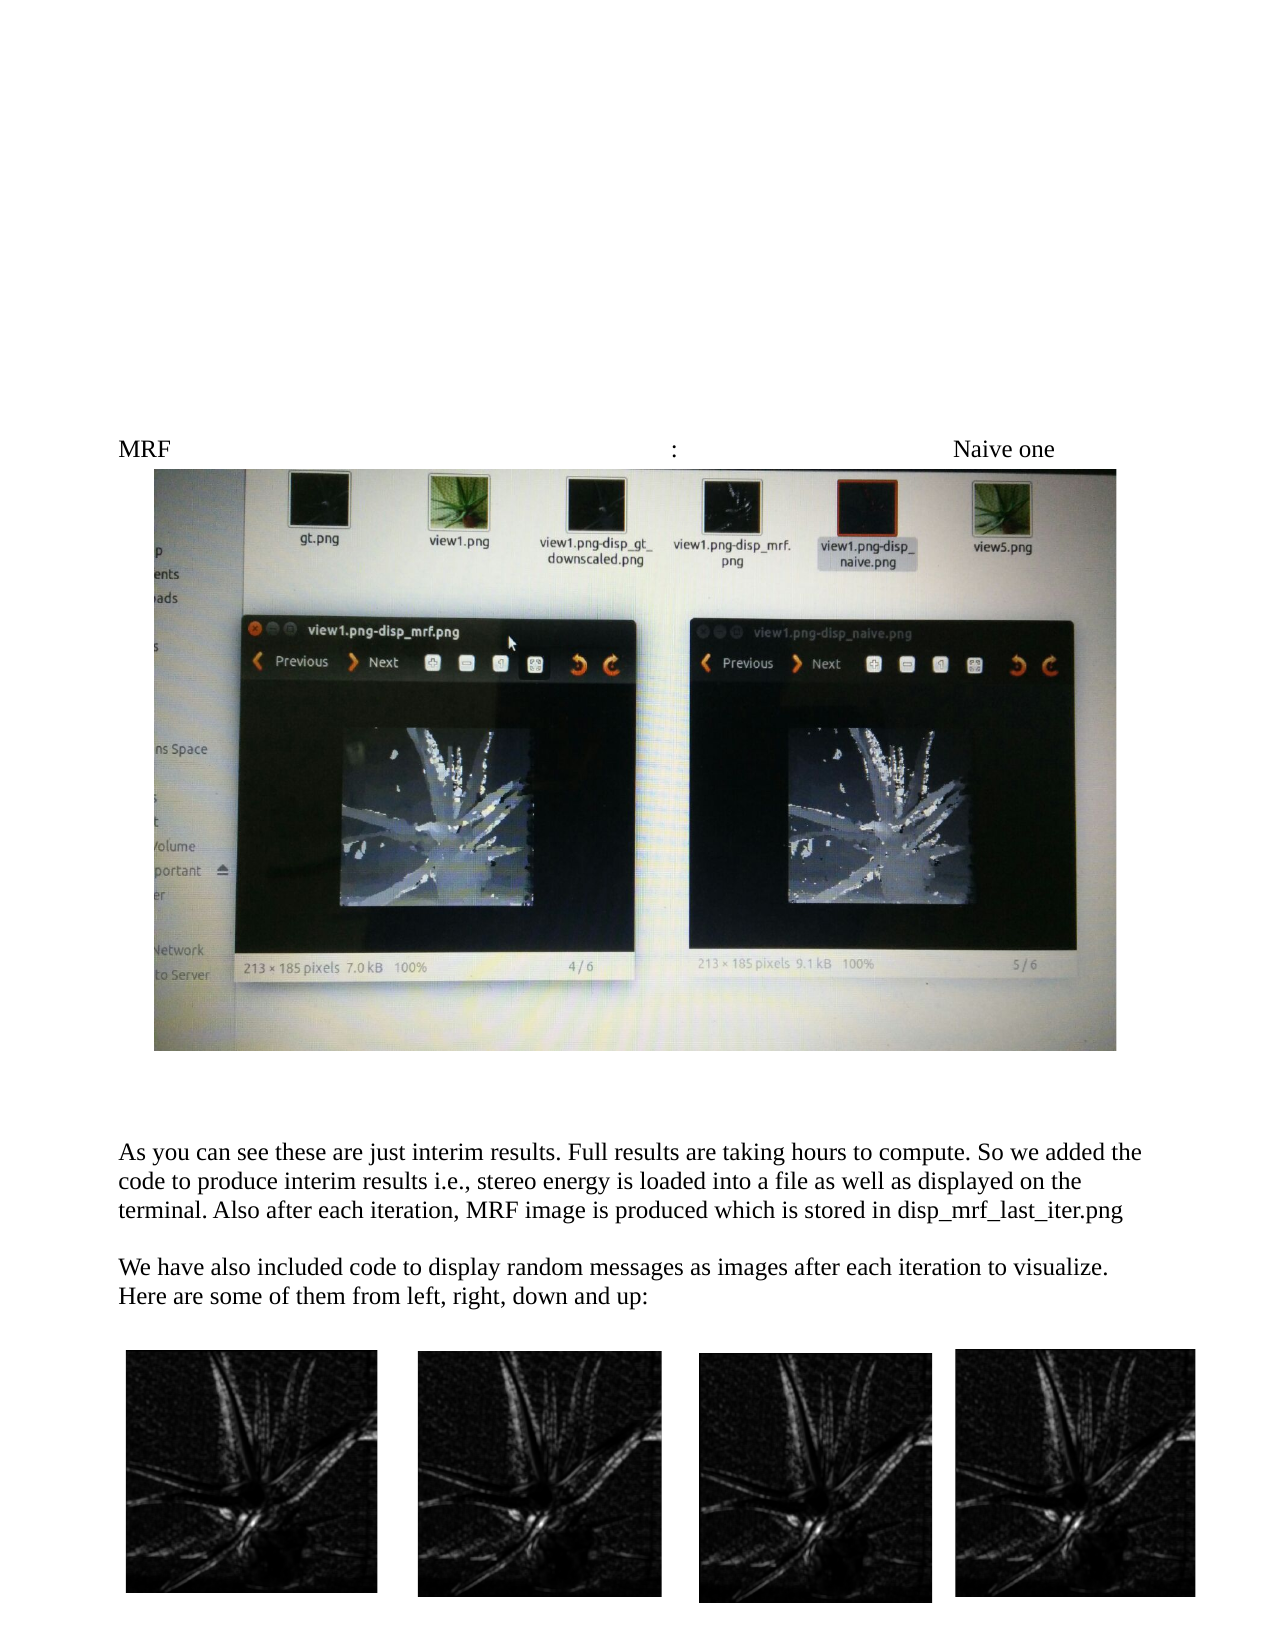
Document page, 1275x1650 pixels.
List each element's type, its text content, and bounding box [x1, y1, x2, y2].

text We have also included code to display random messages as images after each iteration to visualize. Here are some of them from left, right, down and up: [118, 1252, 1157, 1310]
picture [699, 1353, 933, 1603]
picture [417, 1351, 662, 1597]
picture [955, 1349, 1196, 1597]
picture [154, 469, 1117, 1051]
picture [125, 1350, 378, 1593]
text MRF : Naive one [118, 434, 1157, 463]
text As you can see these are just interim results. Full results are taking hours to compute. So we added the code to produce interim results i.e., stereo energy is loaded into a file as well as displayed on the terminal. Also after each iteration, MRF image is produced which is stored in disp_mrf_last_iter.png [118, 1137, 1157, 1223]
